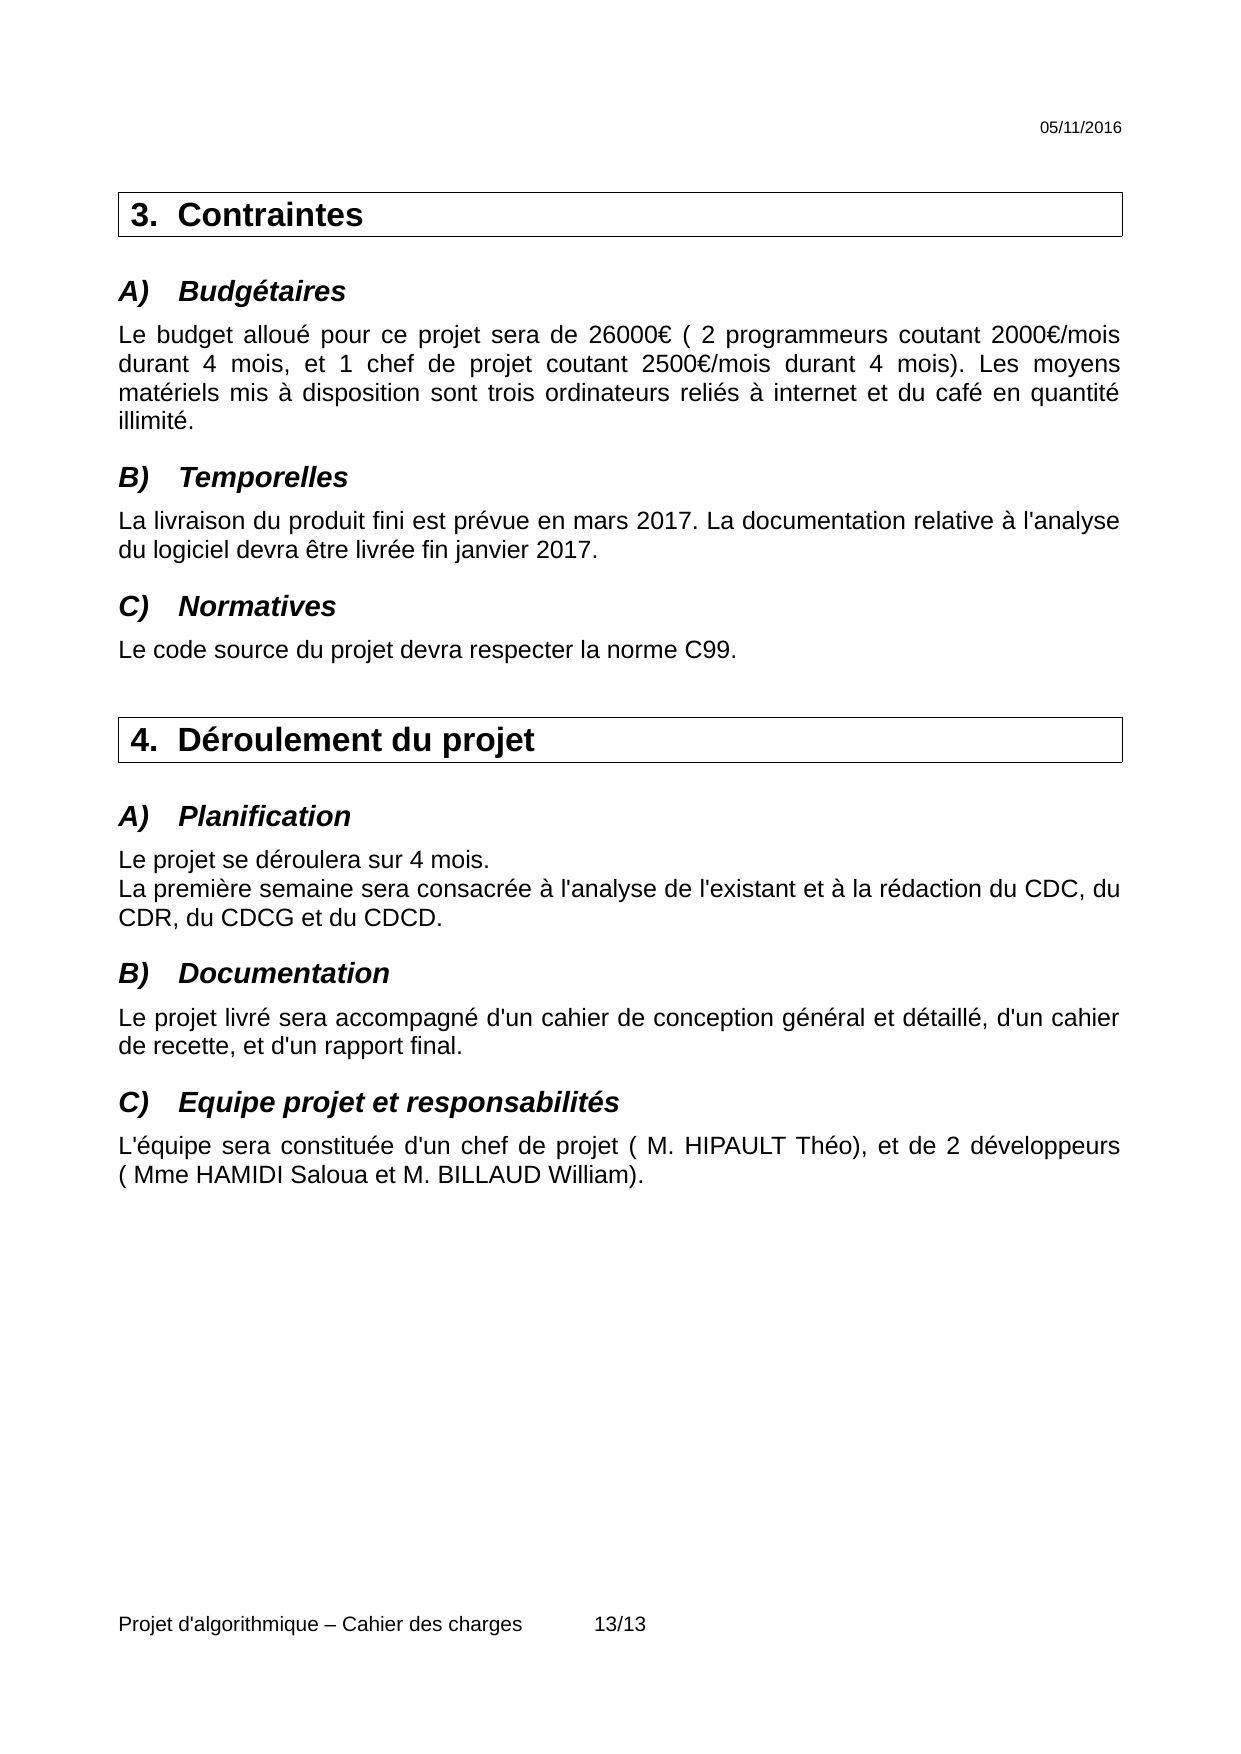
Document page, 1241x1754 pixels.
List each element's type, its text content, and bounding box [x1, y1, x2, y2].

text Le budget alloué pour ce projet sera de 26000€ ( 2 programmeurs coutant 2000€/mois durant 4 mois, et 1 chef de projet coutant 2500€/mois durant 4 mois). Les moyens matériels mis à disposition sont trois ordinateurs reliés à internet et du café en quantité illimité. [118, 320, 1122, 435]
subtitle Budgétaires [118, 274, 1122, 307]
text La livraison du produit fini est prévue en mars 2017. La documentation relative à l'analyse du logiciel devra être livrée fin janvier 2017. [118, 506, 1122, 563]
subtitle Temporelles [118, 460, 1122, 493]
subtitle Normatives [118, 588, 1122, 622]
subtitle Documentation [118, 957, 1122, 990]
subtitle Contraintes [119, 193, 1122, 236]
text Le projet se déroulera sur 4 mois. [118, 845, 1122, 874]
subtitle Equipe projet et responsabilités [118, 1085, 1122, 1119]
text Le code source du projet devra respecter la norme C99. [118, 634, 1122, 663]
subtitle Planification [118, 799, 1122, 833]
subtitle Déroulement du projet [119, 718, 1122, 762]
text L'équipe sera constituée d'un chef de projet ( M. HIPAULT Théo), et de 2 développeurs ( Mme HAMIDI Saloua et M. BILLAUD William). [118, 1131, 1122, 1189]
text Le projet livré sera accompagné d'un cahier de conception général et détaillé, d'un cahier de recette, et d'un rapport final. [118, 1003, 1122, 1060]
text La première semaine sera consacrée à l'analyse de l'existant et à la rédaction du CDC, du CDR, du CDCG et du CDCD. [118, 874, 1122, 932]
